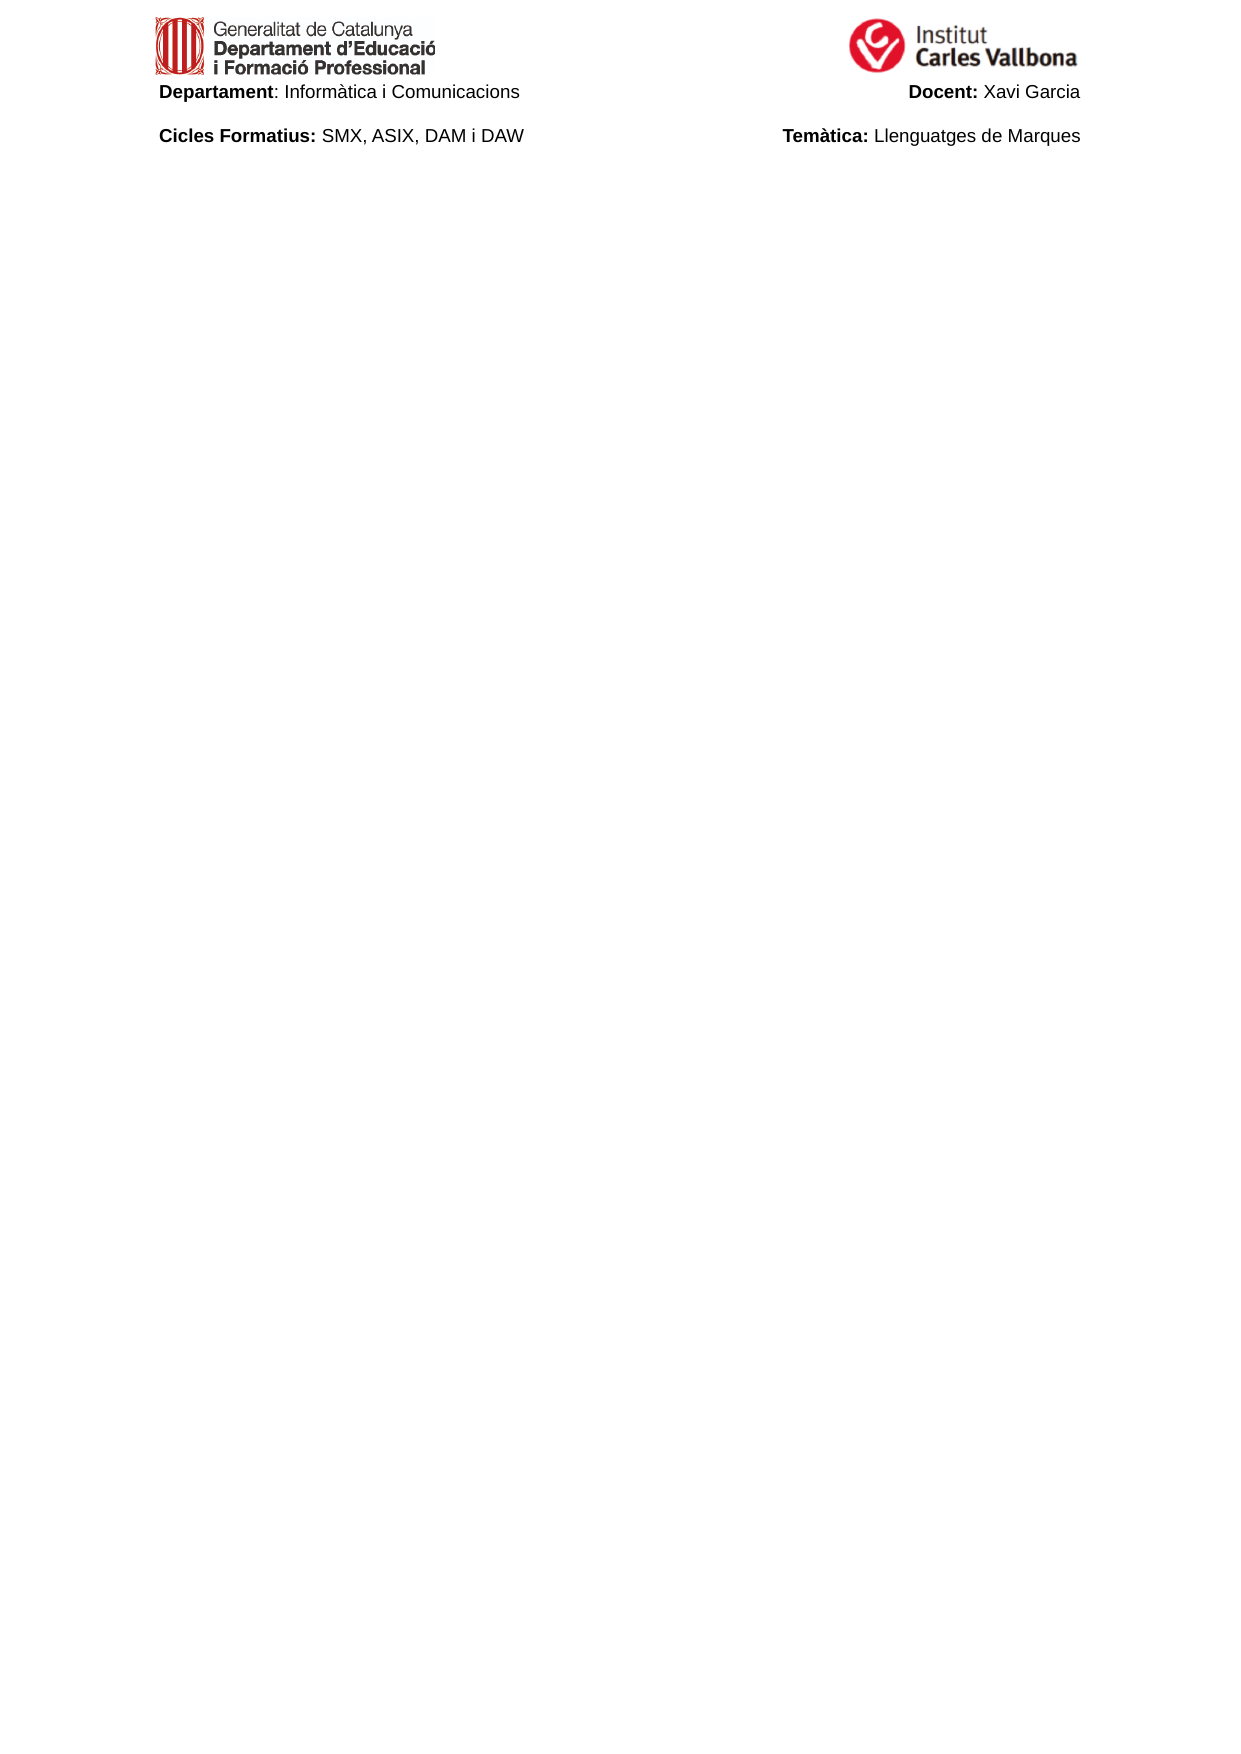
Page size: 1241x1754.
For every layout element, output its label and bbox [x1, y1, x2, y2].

picture [155, 17, 435, 75]
picture [847, 16, 1088, 75]
